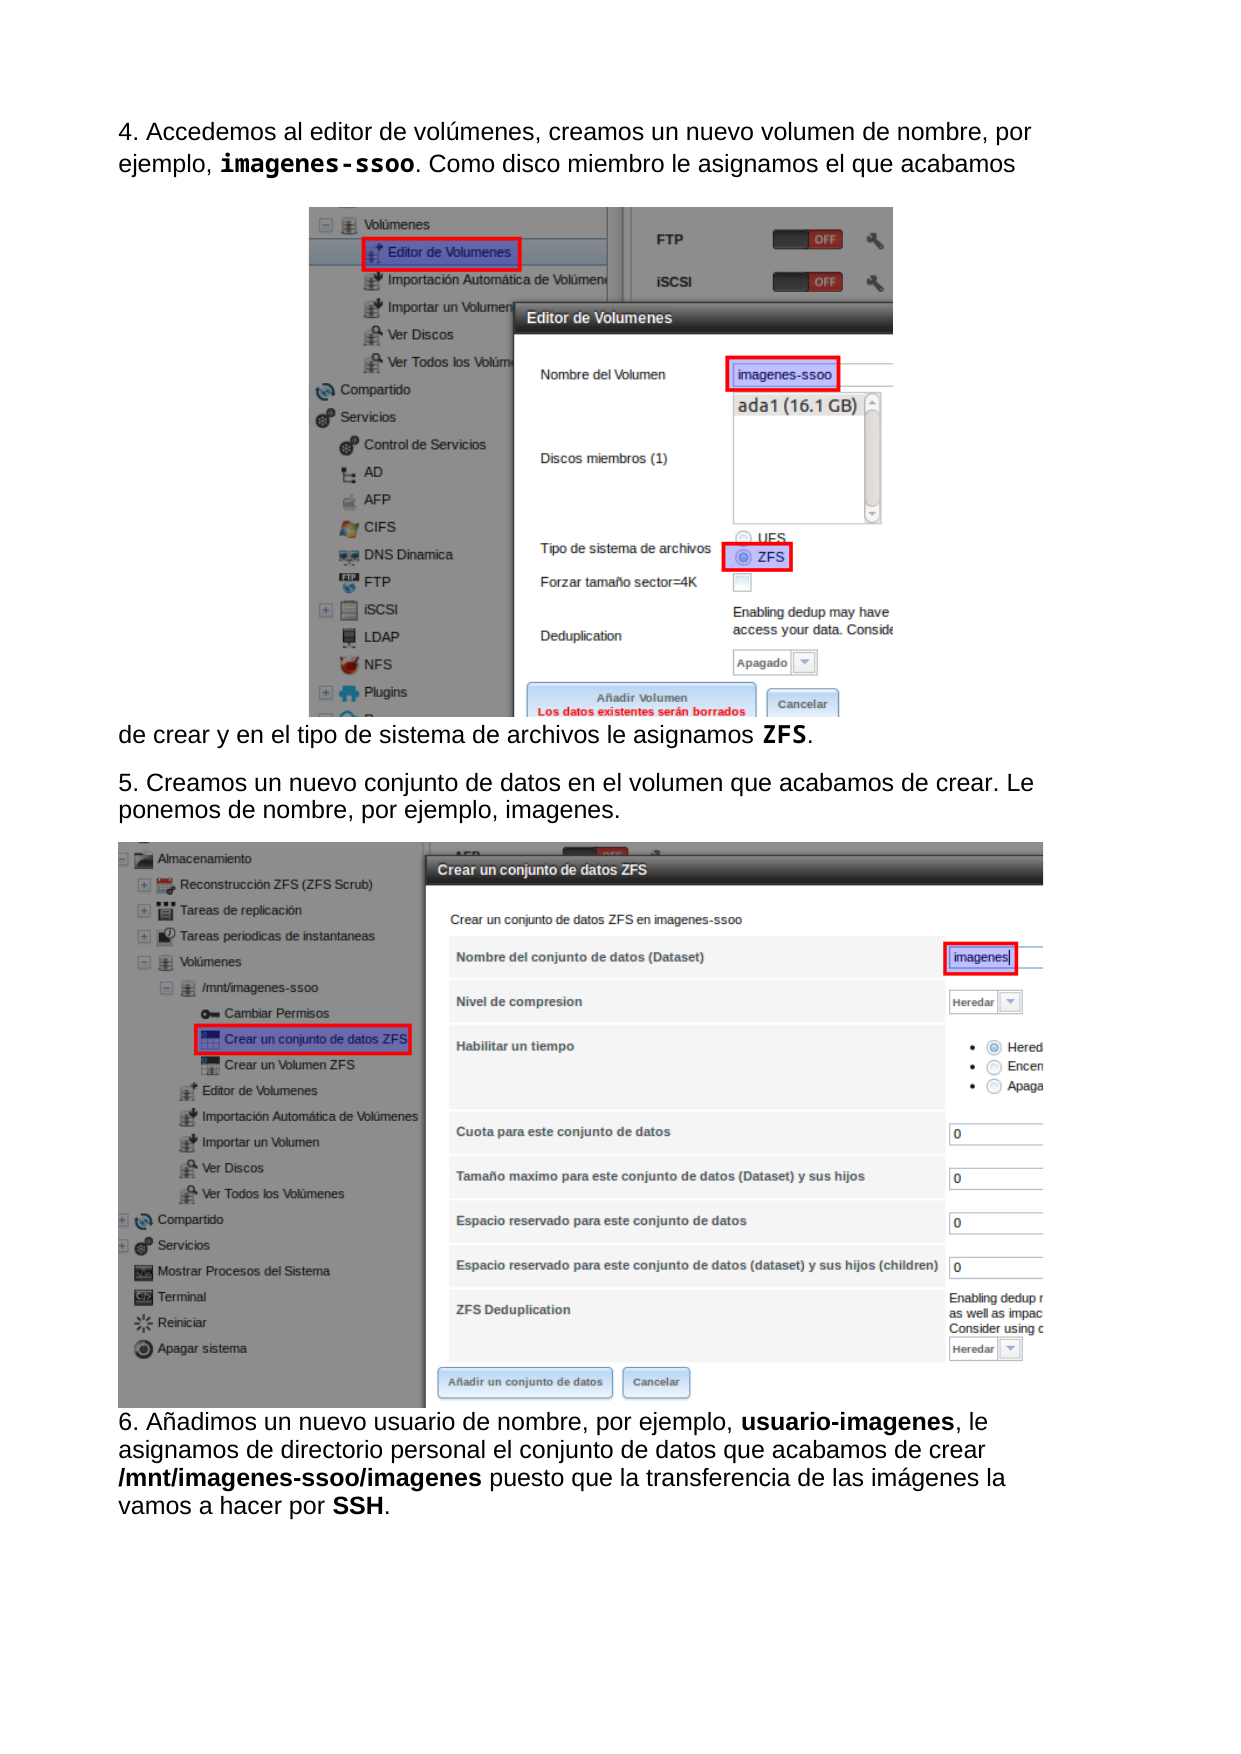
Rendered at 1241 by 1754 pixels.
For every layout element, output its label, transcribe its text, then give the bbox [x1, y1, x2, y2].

text 5. Creamos un nuevo conjunto de datos en el volumen que acabamos de crear. Le ponemos de nombre, por ejemplo, imagenes. [118, 768, 1043, 824]
text 6. Añadimos un nuevo usuario de nombre, por ejemplo, usuario-imagenes, le asignamos de directorio personal el conjunto de datos que acabamos de crear /mnt/imagenes-ssoo/imagenes puesto que la transferencia de las imágenes la vamos a hacer por SSH. [118, 1408, 1043, 1519]
picture [308, 207, 893, 717]
picture [118, 842, 1044, 1408]
text 4. Accedemos al editor de volúmenes, creamos un nuevo volumen de nombre, por ejemplo, imagenes-ssoo. Como disco miembro le asignamos el que acabamos de crear y en el tipo de sistema de archivos le asignamos ZFS. [118, 118, 1043, 751]
